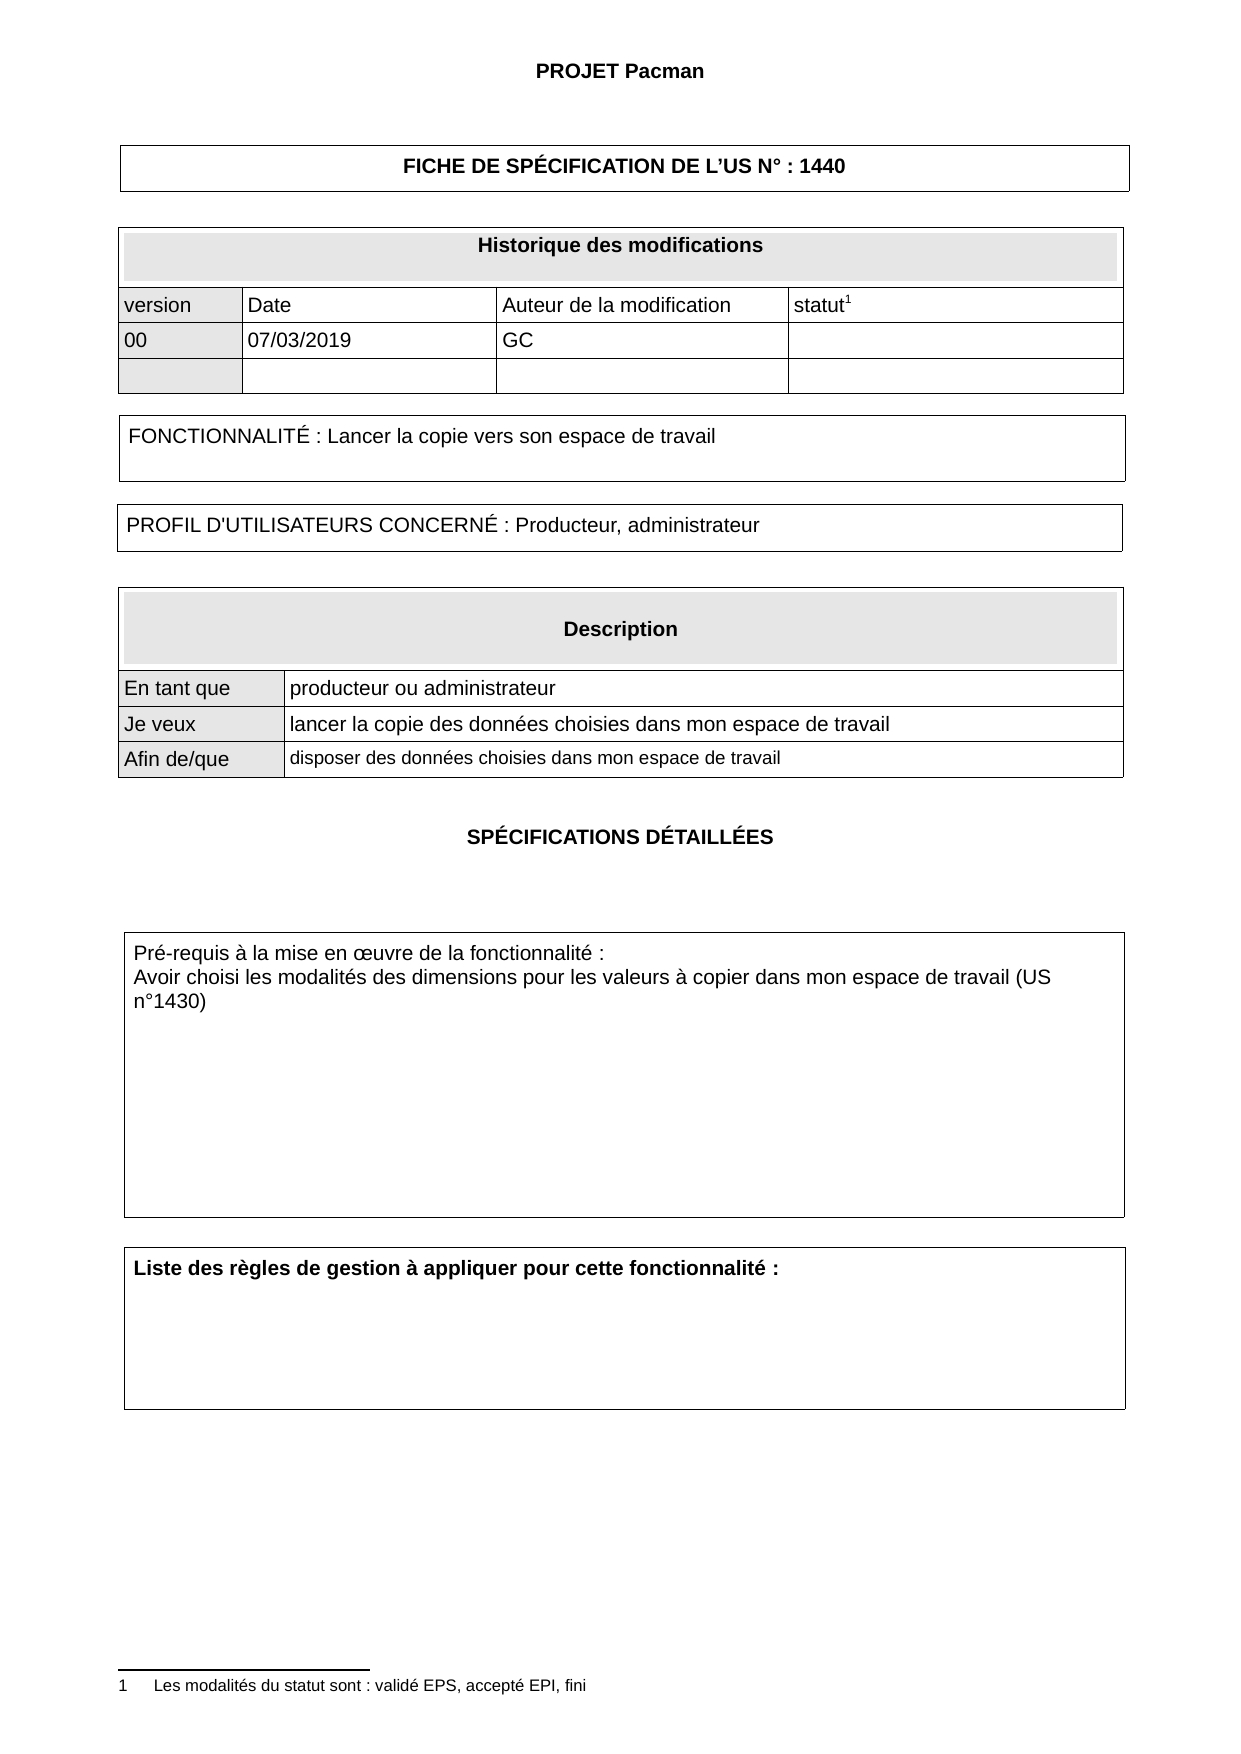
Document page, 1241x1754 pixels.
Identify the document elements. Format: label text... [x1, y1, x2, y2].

table_cell producteur ou administrateur [285, 671, 1123, 706]
text Avoir choisi les modalités des dimensions pour les valeurs à copier dans mon espace de travail (US n°1430) [133, 965, 1115, 1013]
table_cell [497, 359, 788, 393]
table_cell Afin de/que [119, 742, 284, 777]
text Liste des règles de gestion à appliquer pour cette fonctionnalité : [133, 1256, 1116, 1280]
text SPÉCIFICATIONS DÉTAILLÉES [118, 824, 1122, 848]
table_cell lancer la copie des données choisies dans mon espace de travail [285, 707, 1123, 741]
table_cell [119, 359, 242, 393]
table_cell Je veux [119, 707, 284, 741]
text FICHE DE SPÉCIFICATION DE L’US N° : 1440 [129, 154, 1120, 178]
table_cell disposer des données choisies dans mon espace de travail [285, 742, 1123, 777]
table_cell [789, 323, 1123, 358]
table_cell Auteur de la modification [497, 288, 788, 322]
table_cell 07/03/2019 [243, 323, 496, 358]
text Pré-requis à la mise en œuvre de la fonctionnalité : [133, 941, 1115, 965]
table_cell 00 [119, 323, 242, 358]
table_cell [789, 359, 1123, 393]
text FONCTIONNALITÉ : Lancer la copie vers son espace de travail [128, 424, 1116, 448]
table_cell Date [243, 288, 496, 322]
table_cell [243, 359, 496, 393]
text PROJET Pacman [118, 59, 1122, 83]
table_cell version [119, 288, 242, 322]
table_header Description [119, 588, 1123, 670]
table_cell En tant que [119, 671, 284, 706]
table_header Historique des modifications [119, 228, 1123, 287]
table_cell statut [789, 288, 1123, 322]
table_cell GC [497, 323, 788, 358]
text PROFIL D'UTILISATEURS CONCERNÉ : Producteur, administrateur [126, 513, 1113, 537]
